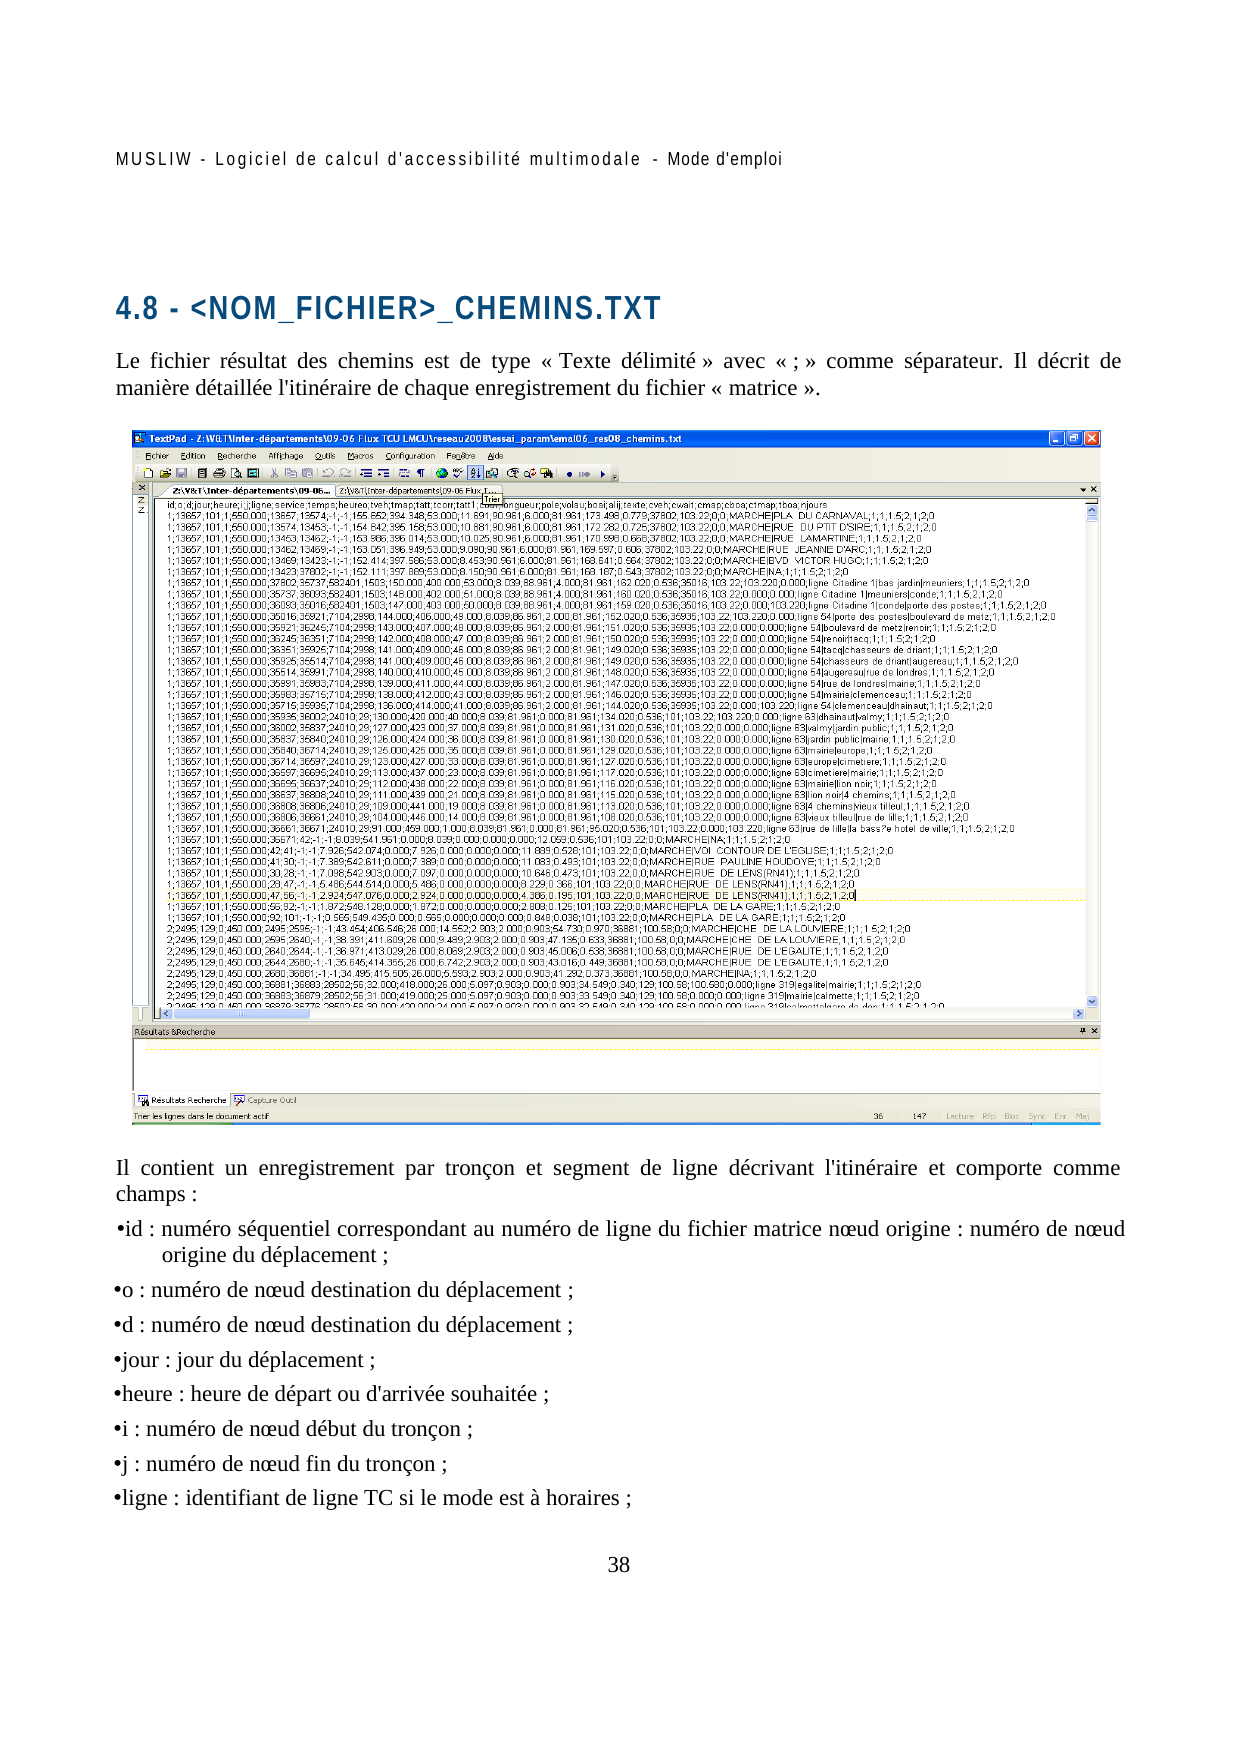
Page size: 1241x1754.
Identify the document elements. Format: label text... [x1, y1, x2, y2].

text Le fichier résultat des chemins est de type « Texte délimité » avec « ; » comme séparateur. Il décrit de manière détaillée l'itinéraire de chaque enregistrement du fichier « matrice ». [116, 347, 1122, 400]
text Il contient un enregistrement par tronçon et segment de ligne décrivant l'itinéraire et comporte comme champs : [116, 1154, 1122, 1207]
list jour : jour du déplacement ; [114, 1346, 1127, 1372]
list j : numéro de nœud fin du tronçon ; [114, 1450, 1127, 1476]
list o : numéro de nœud destination du déplacement ; [114, 1276, 1127, 1303]
list d : numéro de nœud destination du déplacement ; [114, 1311, 1127, 1337]
list id : numéro séquentiel correspondant au numéro de ligne du fichier matrice nœud origine : numéro de nœud origine du déplacement ; [117, 1215, 1127, 1268]
picture [132, 430, 1101, 1125]
list ligne : identifiant de ligne TC si le mode est à horaires ; [114, 1484, 1127, 1511]
list heure : heure de départ ou d'arrivée souhaitée ; [114, 1380, 1127, 1407]
list i : numéro de nœud début du tronçon ; [114, 1415, 1127, 1441]
subtitle <NOM_FICHIER>_CHEMINS.TXT [116, 288, 1122, 326]
